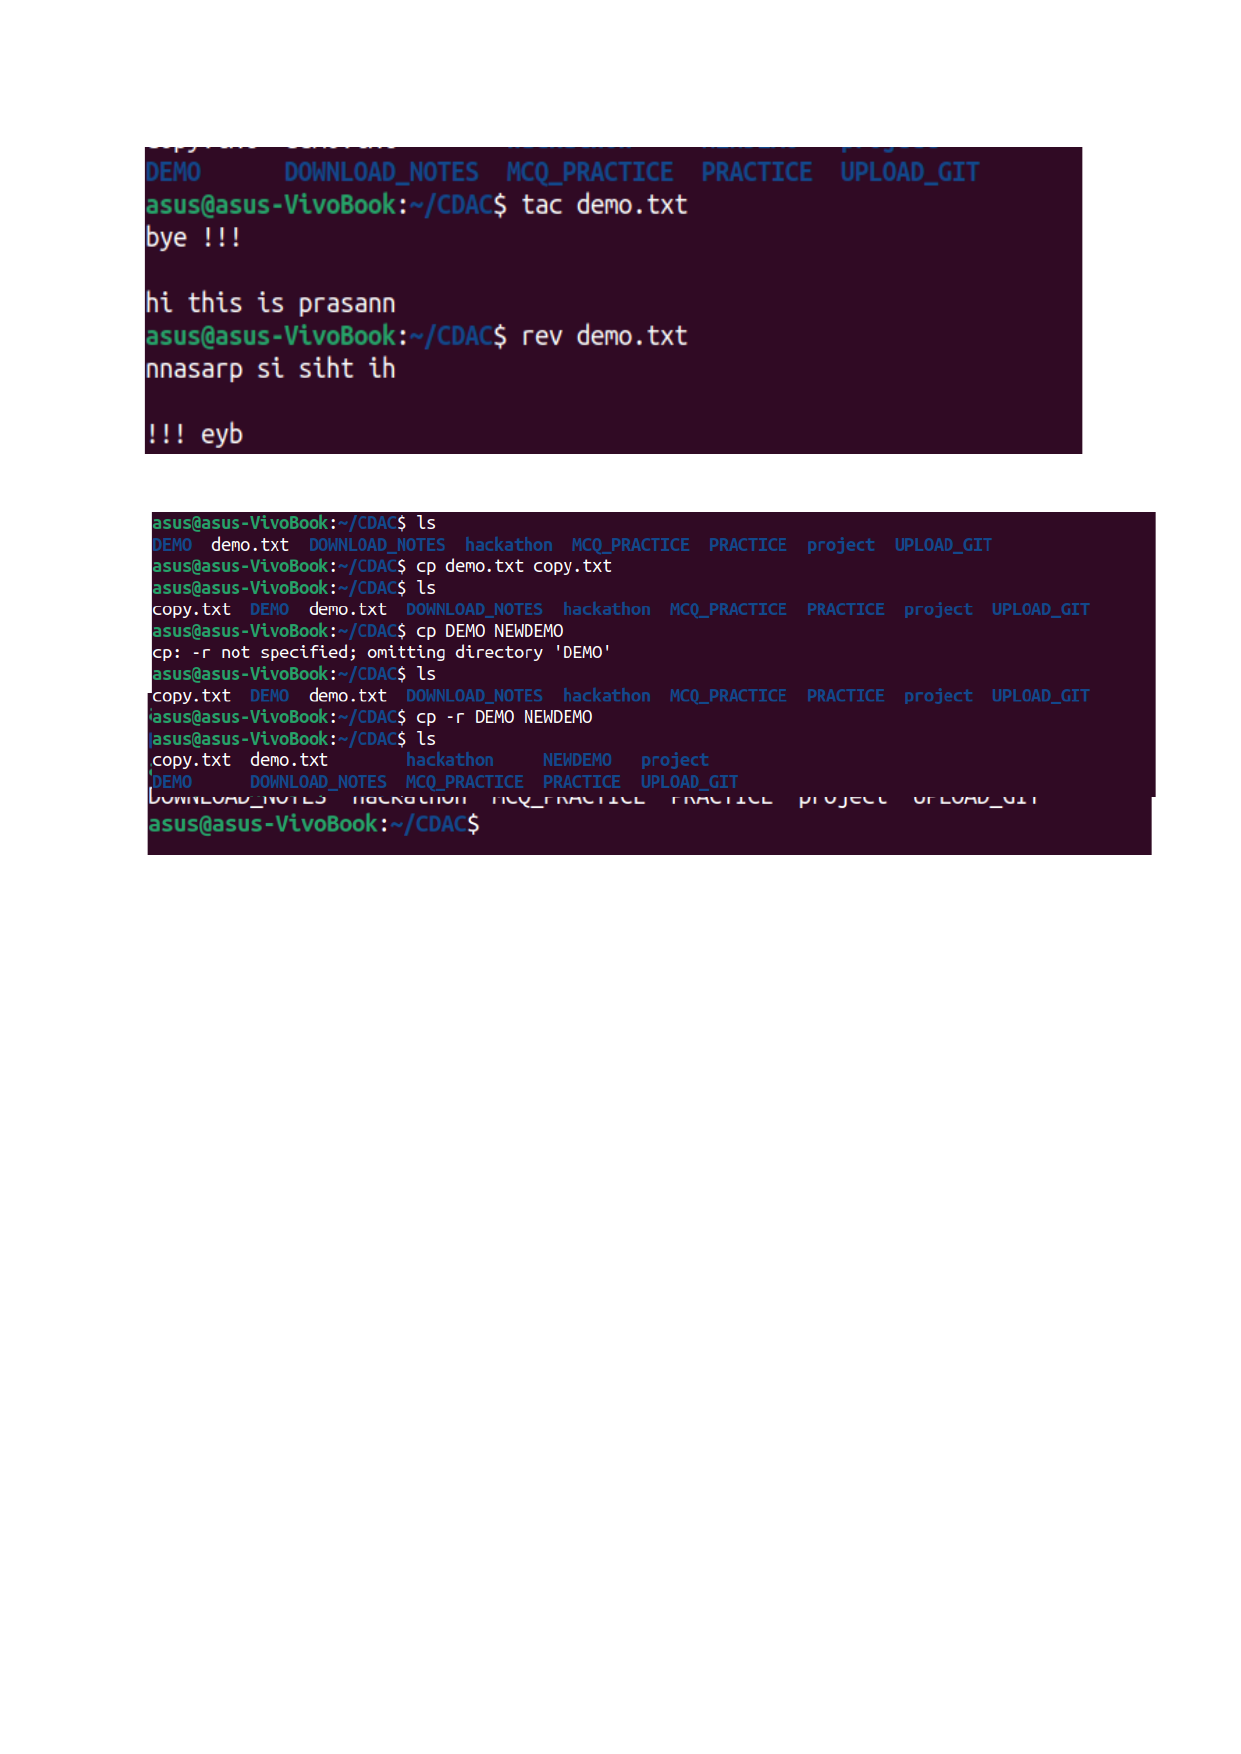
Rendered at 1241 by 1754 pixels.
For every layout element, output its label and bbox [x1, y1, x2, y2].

picture [147, 512, 1156, 855]
picture [144, 147, 1083, 454]
